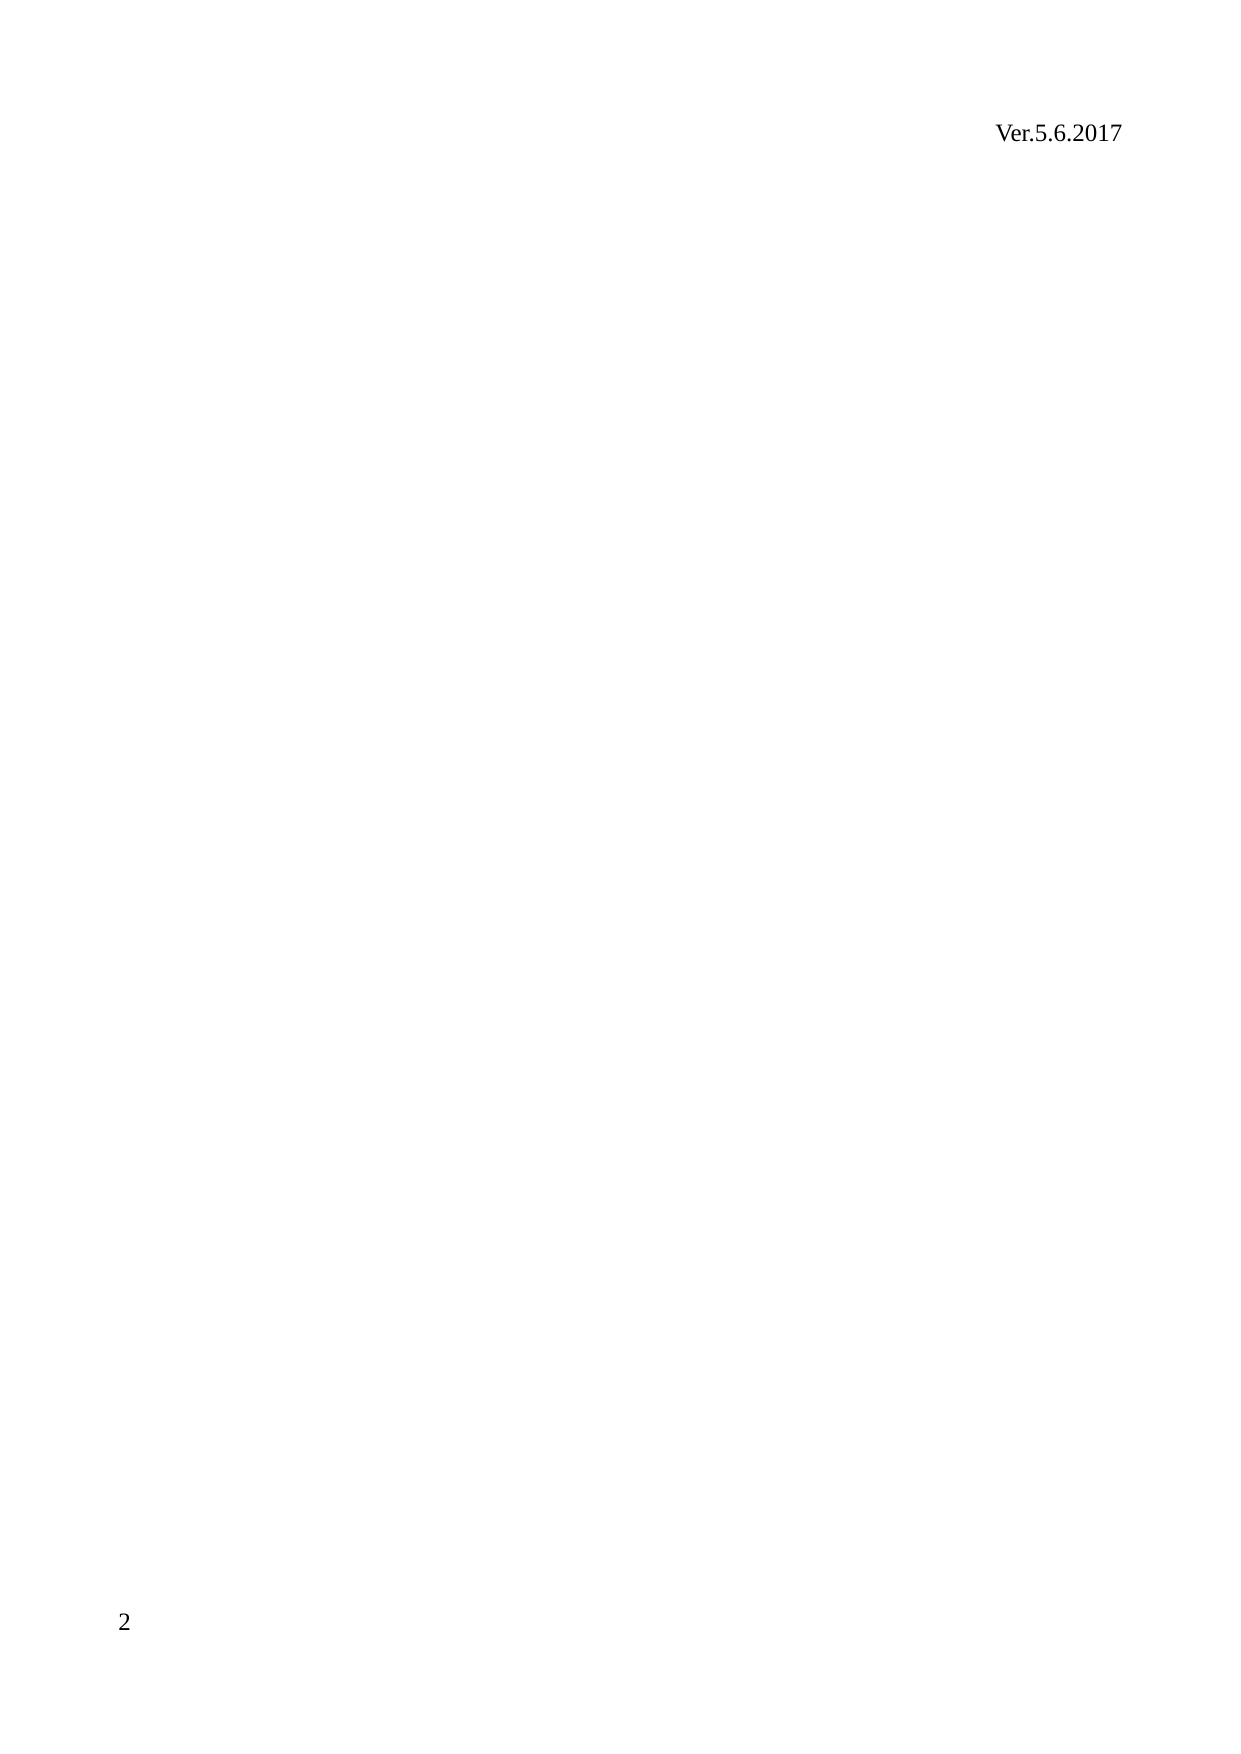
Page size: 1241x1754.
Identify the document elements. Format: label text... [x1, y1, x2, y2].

text Ver.5.6.2017 [118, 118, 1122, 147]
